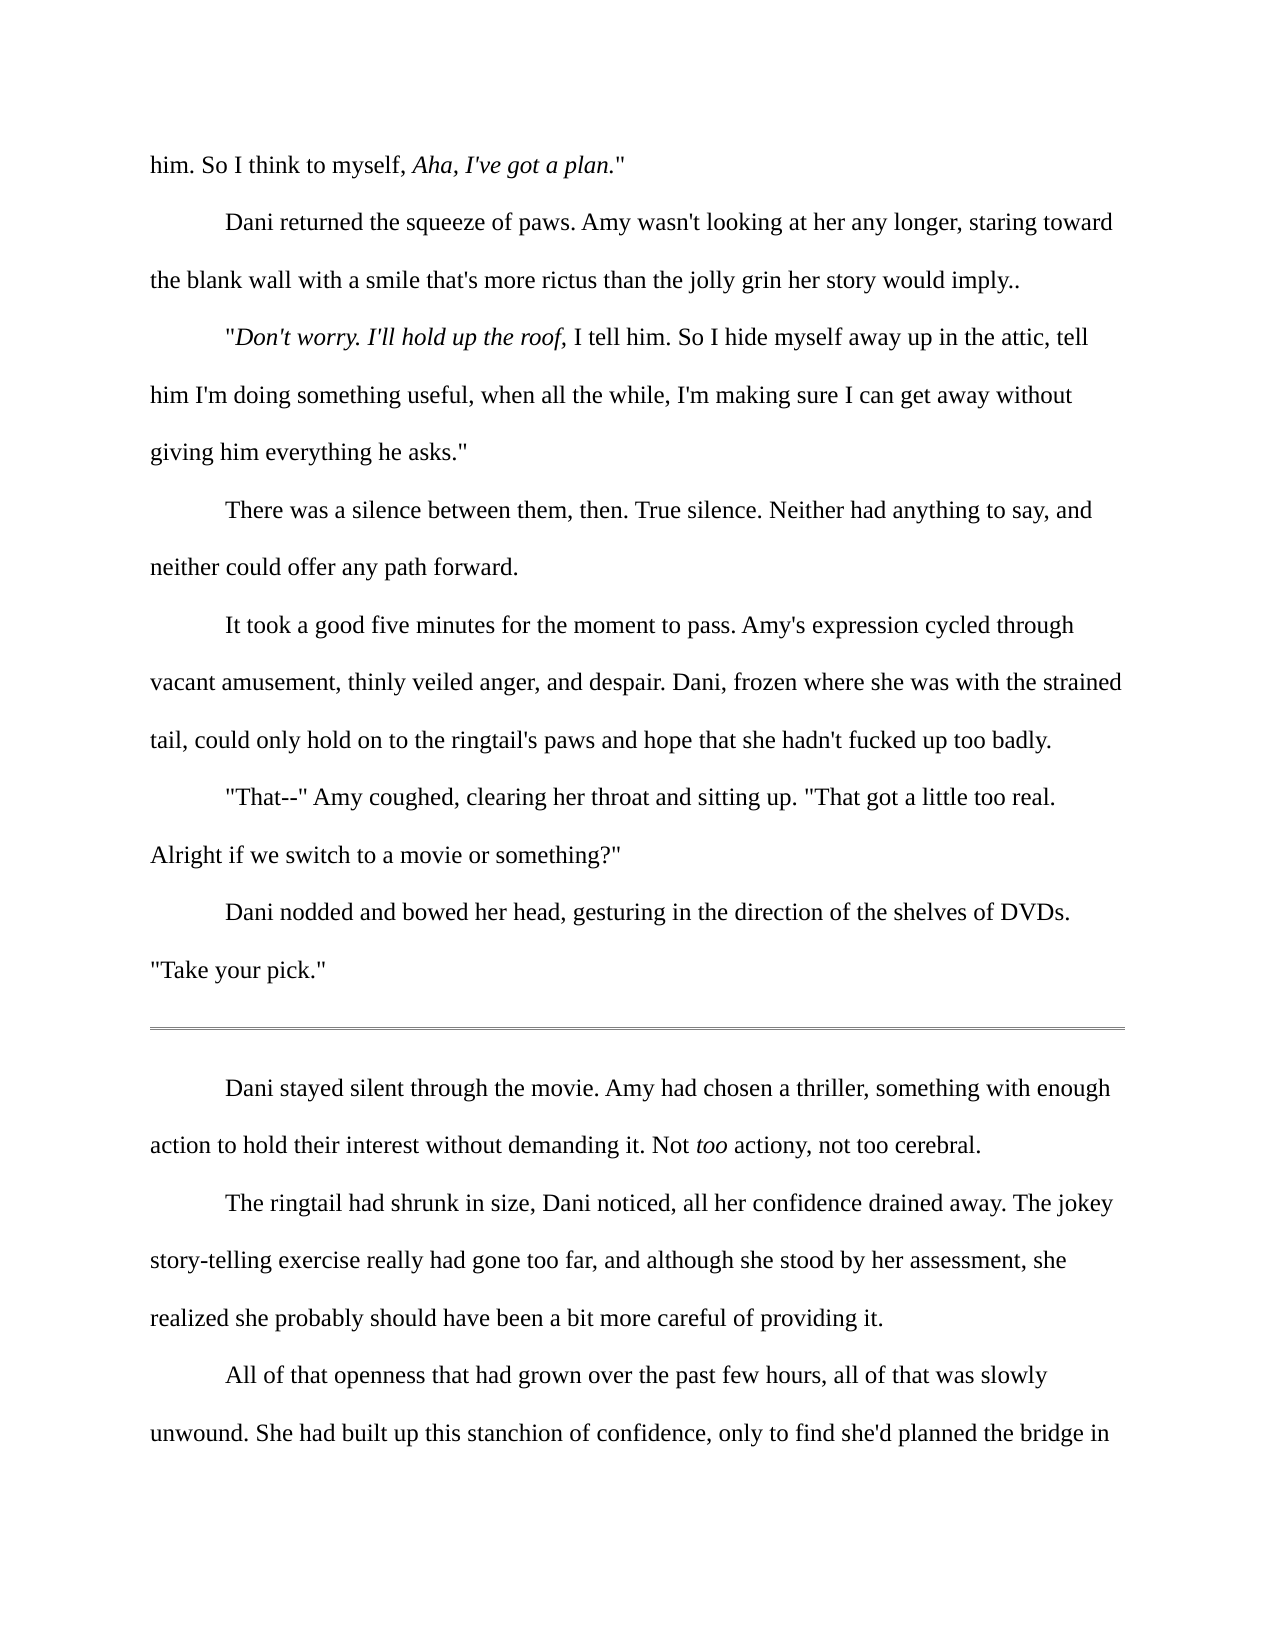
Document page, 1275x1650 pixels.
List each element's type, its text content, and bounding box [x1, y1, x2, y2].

text Dani nodded and bowed her head, gesturing in the direction of the shelves of DVDs. "Take your pick." [150, 897, 1125, 984]
text Dani stayed silent through the movie. Amy had chosen a thriller, something with enough action to hold their interest without demanding it. Not too actiony, not too cerebral. [150, 1073, 1125, 1159]
text There was a silence between them, then. True silence. Neither had anything to say, and neither could offer any path forward. [150, 495, 1125, 581]
text "That--" Amy coughed, clearing her throat and sitting up. "That got a little too real. Alright if we switch to a movie or something?" [150, 782, 1125, 869]
text Dani returned the squeeze of paws. Amy wasn't looking at her any longer, staring toward the blank wall with a smile that's more rictus than the jolly grin her story would imply.. [150, 207, 1125, 294]
text All of that openness that had grown over the past few hours, all of that was slowly unwound. She had built up this stanchion of confidence, only to find she'd planned the bridge in [150, 1361, 1125, 1447]
text The ringtail had shrunk in size, Dani noticed, all her confidence drained away. The jokey story-telling exercise really had gone too far, and although she stood by her assessment, she realized she probably should have been a bit more careful of providing it. [150, 1188, 1125, 1332]
text It took a good five minutes for the moment to pass. Amy's expression cycled through vacant amusement, thinly veiled anger, and despair. Dani, frozen where she was with the strained tail, could only hold on to the ringtail's paws and hope that she hadn't fucked up too badly. [150, 610, 1125, 754]
text him. So I think to myself, Aha, I've got a plan." [150, 150, 1125, 179]
text "Don't worry. I'll hold up the roof, I tell him. So I hide myself away up in the attic, tell him I'm doing something useful, when all the while, I'm making sure I can get away without giving him everything he asks." [150, 322, 1125, 466]
